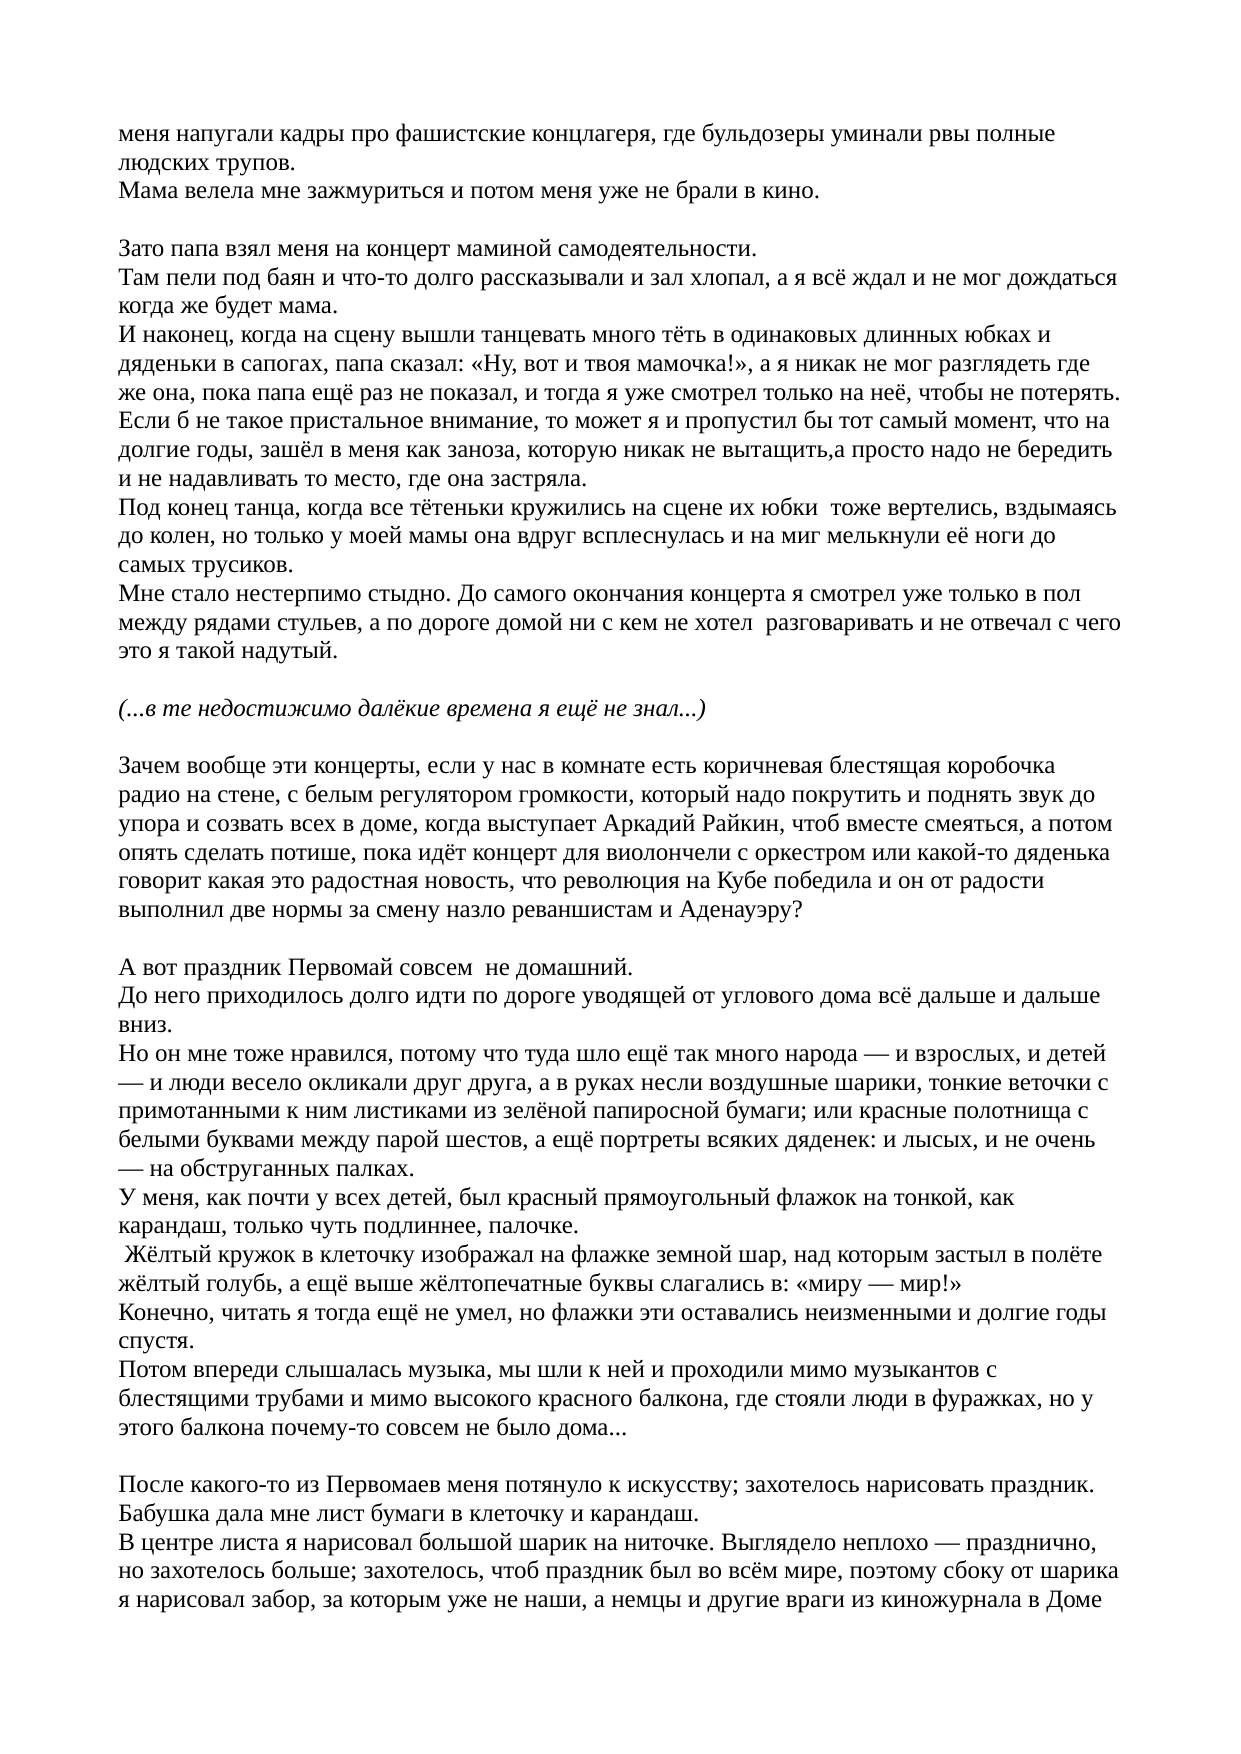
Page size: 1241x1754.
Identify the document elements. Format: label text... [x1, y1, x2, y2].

text А вот праздник Первомай совсем не домашний. [118, 952, 1122, 981]
text Зачем вообще эти концерты, если у нас в комнате есть коричневая блестящая коробочка радио на стене, с белым регулятором громкости, который надо покрутить и поднять звук до упора и созвать всех в доме, когда выступает Аркадий Райкин, чтоб вместе смеяться, а потом опять сделать потише, пока идёт концерт для виолончели с оркестром или какой-то дяденька говорит какая это радостная новость, что революция на Кубе победила и он от радости выполнил две нормы за смену назло реваншистам и Аденауэру? [118, 751, 1122, 923]
text Конечно, читать я тогда ещё не умел, но флажки эти оставались неизменными и долгие годы спустя. [118, 1297, 1122, 1354]
text И наконец, когда на сцену вышли танцевать много тёть в одинаковых длинных юбках и дяденьки в сапогах, папа сказал: «Ну, вот и твоя мамочка!», а я никак не мог разглядеть где же она, пока папа ещё раз не показал, и тогда я уже смотрел только на неё, чтобы не потерять. [118, 319, 1122, 406]
text Мне стало нестерпимо стыдно. До самого окончания концерта я смотрел уже только в пол между рядами стульев, а по дороге домой ни с кем не хотел разговаривать и не отвечал с чего это я такой надутый. [118, 578, 1122, 664]
text После какого-то из Первомаев меня потянуло к искусству; захотелось нарисовать праздник. [118, 1469, 1122, 1498]
text У меня, как почти у всех детей, был красный прямоугольный флажок на тонкой, как карандаш, только чуть подлиннее, палочке. [118, 1182, 1122, 1239]
text Мама велела мне зажмуриться и потом меня уже не брали в кино. [118, 176, 1122, 204]
text (...в те недостижимо далёкие времена я ещё не знал...) [118, 693, 1122, 722]
text В центре листа я нарисовал большой шарик на ниточке. Выглядело неплохо — празднично, но захотелось больше; захотелось, чтоб праздник был во всём мире, поэтому сбоку от шарика я нарисовал забор, за которым уже не наши, а немцы и другие враги из киножурнала в Доме [118, 1527, 1122, 1613]
text Бабушка дала мне лист бумаги в клеточку и карандаш. [118, 1498, 1122, 1527]
text До него приходилось долго идти по дороге уводящей от углового дома всё дальше и дальше вниз. [118, 981, 1122, 1038]
text Но он мне тоже нравился, потому что туда шло ещё так много народа — и взрослых, и детей — и люди весело окликали друг друга, а в руках несли воздушные шарики, тонкие веточки с примотанными к ним листиками из зелёной папиросной бумаги; или красные полотнища с белыми буквами между парой шестов, а ещё портреты всяких дяденек: и лысых, и не очень — на обструганных палках. [118, 1038, 1122, 1182]
text Под конец танца, когда все тётеньки кружились на сцене их юбки тоже вертелись, вздымаясь до колен, но только у моей мамы она вдруг всплеснулась и на миг мелькнули её ноги до самых трусиков. [118, 492, 1122, 578]
text Жёлтый кружок в клеточку изображал на флажке земной шар, над которым застыл в полёте жёлтый голубь, а ещё выше жёлтопечатные буквы слагались в: «миру — мир!» [118, 1239, 1122, 1297]
text Если б не такое пристальное внимание, то может я и пропустил бы тот самый момент, что на долгие годы, зашёл в меня как заноза, которую никак не вытащить,а просто надо не бередить и не надавливать то место, где она застряла. [118, 406, 1122, 492]
text меня напугали кадры про фашистские концлагеря, где бульдозеры уминали рвы полные людских трупов. [118, 118, 1122, 176]
text Потом впереди слышалась музыка, мы шли к ней и проходили мимо музыкантов с блестящими трубами и мимо высокого красного балкона, где стояли люди в фуражках, но у этого балкона почему-то совсем не было дома... [118, 1354, 1122, 1441]
text Там пели под баян и что-то долго рассказывали и зал хлопал, а я всё ждал и не мог дождаться когда же будет мама. [118, 262, 1122, 319]
text Зато папа взял меня на концерт маминой самодеятельности. [118, 233, 1122, 262]
